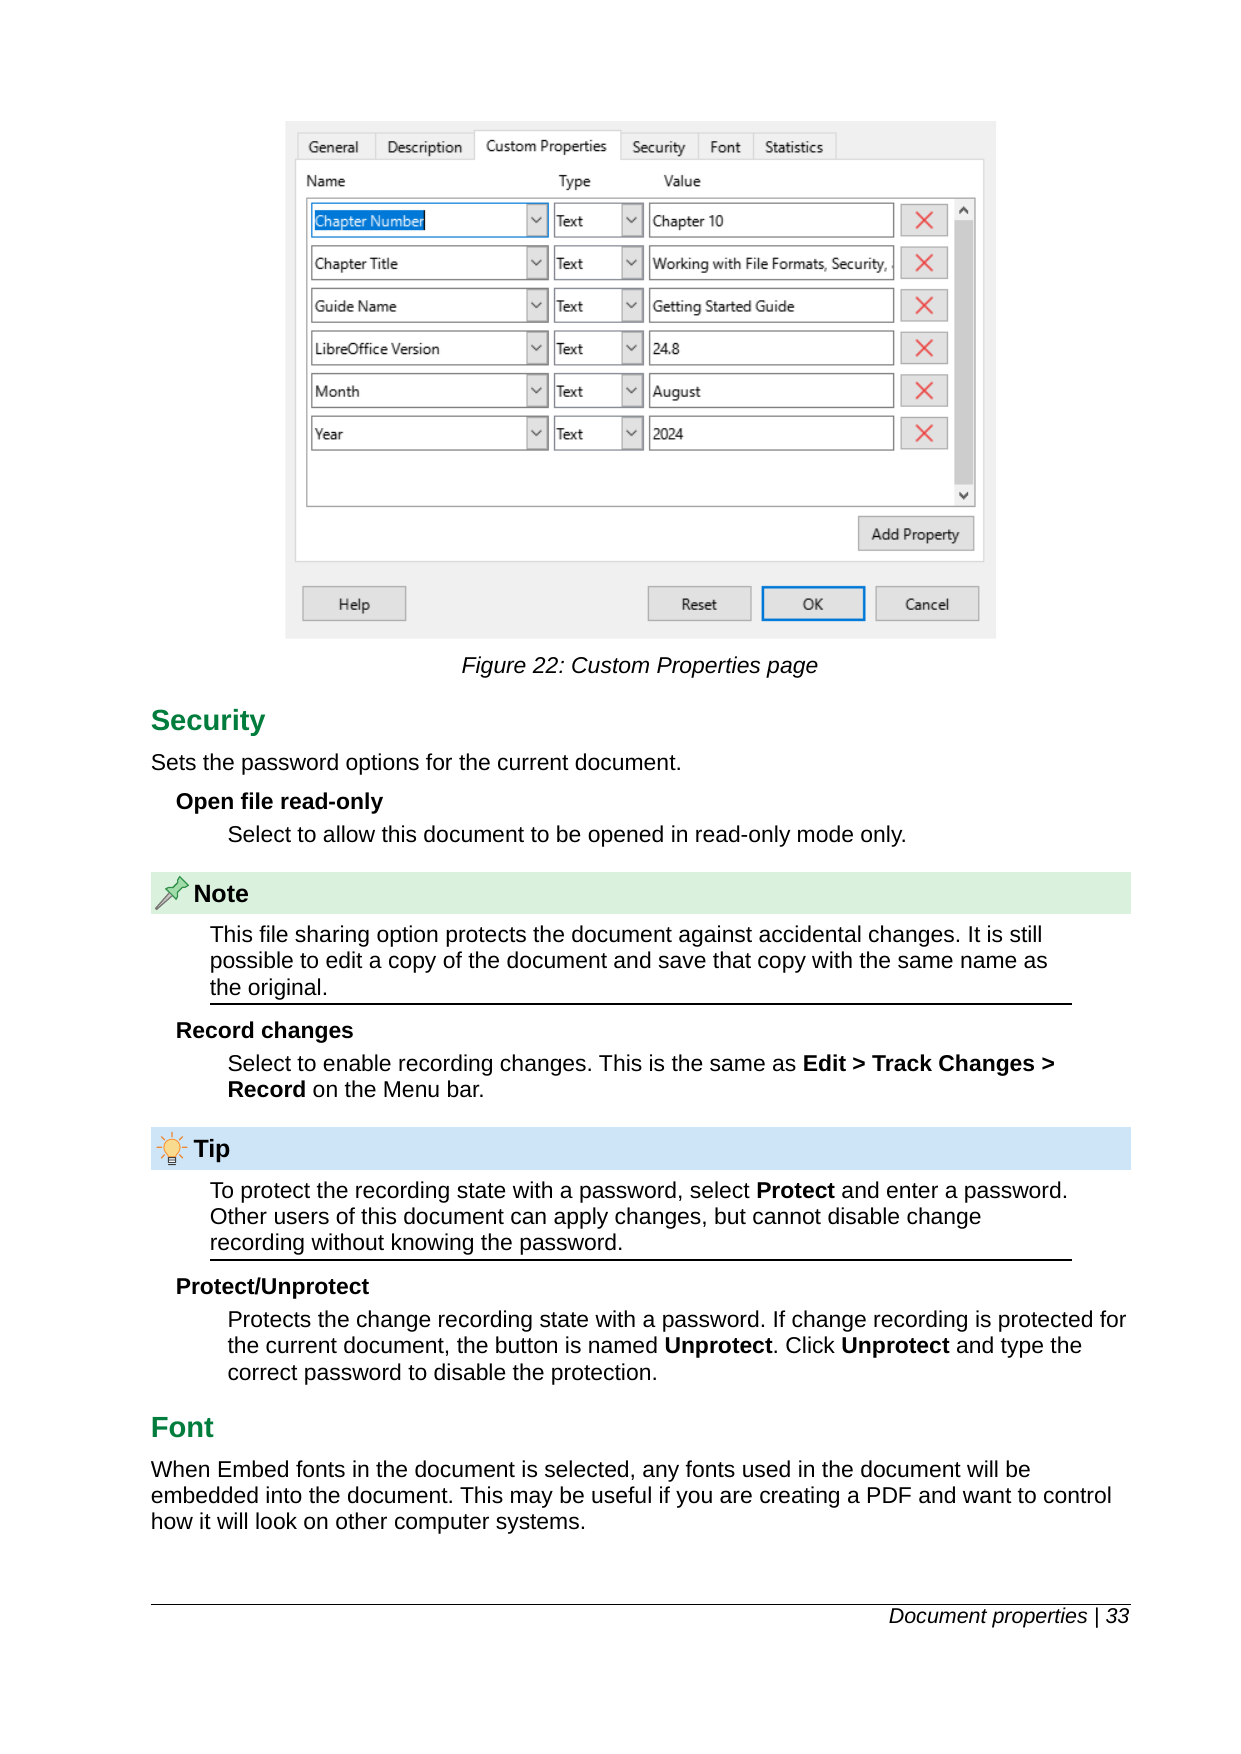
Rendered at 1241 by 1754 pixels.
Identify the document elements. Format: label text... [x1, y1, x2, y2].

text Protects the change recording state with a password. If change recording is protected for the current document, the button is named Unprotect. Click Unprotect and type the correct password to disable the protection. [227, 1306, 1131, 1385]
list Sets the password options for the current document. [151, 749, 1131, 775]
text Select to enable recording changes. This is the same as Edit > Track Changes > Record on the Menu bar. [227, 1050, 1131, 1103]
text This file sharing option protects the document against accidental changes. It is still possible to edit a copy of the document and save that copy with the same name as the original. [209, 921, 1072, 1005]
text Select to allow this document to be opened in read-only mode only. [227, 821, 1131, 847]
text When Embed fonts in the document is selected, any fonts used in the document will be embedded into the document. This may be useful if you are creating a PDF and want to control how it will look on other computer systems. [151, 1456, 1131, 1535]
subtitle Note [193, 872, 1131, 914]
text Open file read-only [176, 788, 1131, 814]
text Protect/Unprotect [176, 1273, 1131, 1299]
subtitle Tip [151, 1127, 1131, 1170]
subtitle Security [151, 703, 1131, 737]
subtitle Font [151, 1410, 1131, 1443]
picture [285, 121, 997, 640]
text Figure 22: Custom Properties page [285, 652, 996, 678]
text Record changes [176, 1017, 1131, 1044]
text To protect the recording state with a password, select Protect and enter a password. Other users of this document can apply changes, but cannot disable change recording without knowing the password. [209, 1177, 1072, 1261]
